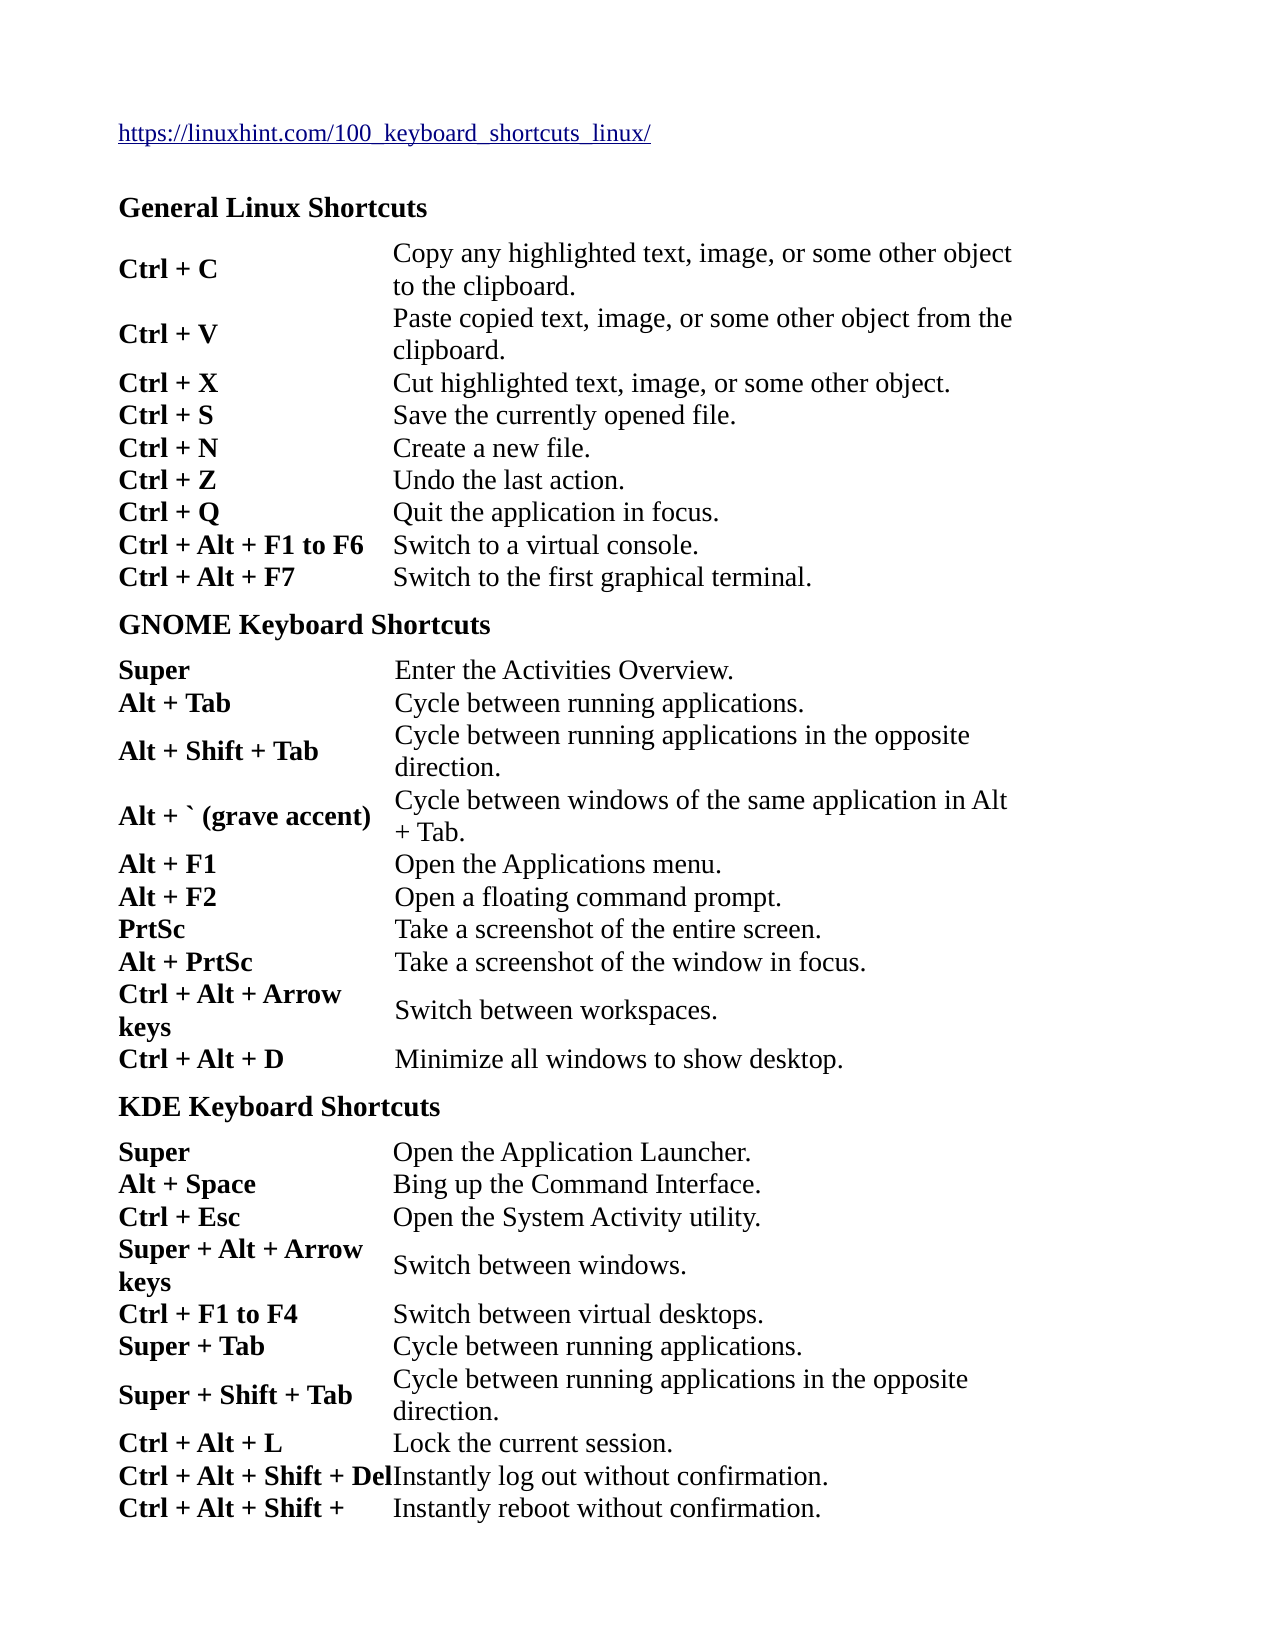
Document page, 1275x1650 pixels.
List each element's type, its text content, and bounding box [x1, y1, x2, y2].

table_cell Open the Applications menu. [394, 848, 1027, 880]
table_cell Ctrl + Alt + Shift + [118, 1491, 393, 1524]
text https://linuxhint.com/100_keyboard_shortcuts_linux/ [118, 118, 1157, 147]
table_cell Bing up the Command Interface. [393, 1168, 1025, 1200]
table_cell Ctrl + X [118, 366, 393, 398]
table_cell Ctrl + Alt + F1 to F6 [118, 528, 393, 560]
table_cell Minimize all windows to show desktop. [394, 1042, 1027, 1074]
table_cell Alt + PrtSc [118, 945, 394, 977]
table_cell Lock the current session. [393, 1427, 1025, 1459]
table_cell Ctrl + F1 to F4 [118, 1297, 393, 1329]
table_cell Switch to the first graphical terminal. [393, 560, 1027, 593]
subtitle KDE Keyboard Shortcuts [118, 1089, 1157, 1122]
table_cell Ctrl + S [118, 398, 393, 431]
table_cell Alt + ` (grave accent) [118, 783, 394, 848]
table_cell Switch to a virtual console. [393, 528, 1027, 560]
table_cell Take a screenshot of the window in focus. [394, 945, 1027, 977]
table_cell Open the System Activity utility. [393, 1200, 1025, 1232]
table_cell Save the currently opened file. [393, 398, 1027, 431]
table_header Copy any highlighted text, image, or some other object to the clipboard. [393, 236, 1027, 301]
table_cell Undo the last action. [393, 463, 1027, 495]
table_cell Alt + F1 [118, 848, 394, 880]
table_cell PrtSc [118, 913, 394, 945]
subtitle General Linux Shortcuts [118, 190, 1157, 224]
table_cell Open a floating command prompt. [394, 880, 1027, 912]
table_cell Switch between windows. [393, 1232, 1025, 1297]
table_cell Create a new file. [393, 431, 1027, 463]
table_cell Cycle between running applications. [393, 1329, 1025, 1362]
table_cell Super + Tab [118, 1329, 393, 1362]
table_header Enter the Activities Overview. [394, 653, 1027, 686]
table_cell Cycle between running applications. [394, 686, 1027, 718]
table_cell Alt + Space [118, 1168, 393, 1200]
table_cell Ctrl + N [118, 431, 393, 463]
table_cell Super + Alt + Arrow keys [118, 1232, 393, 1297]
table_header Super [118, 653, 394, 686]
table_cell Cycle between windows of the same application in Alt + Tab. [394, 783, 1027, 848]
table_cell Cycle between running applications in the opposite direction. [394, 718, 1027, 783]
table_cell Ctrl + Z [118, 463, 393, 495]
subtitle GNOME Keyboard Shortcuts [118, 607, 1157, 641]
table_cell Ctrl + Alt + F7 [118, 560, 393, 593]
table_header Ctrl + C [118, 236, 393, 301]
table_header Open the Application Launcher. [393, 1135, 1025, 1167]
table_cell Cut highlighted text, image, or some other object. [393, 366, 1027, 398]
table_cell Paste copied text, image, or some other object from the clipboard. [393, 301, 1027, 366]
table_cell Ctrl + Alt + L [118, 1427, 393, 1459]
table_cell Ctrl + Q [118, 495, 393, 528]
table_cell Alt + Tab [118, 686, 394, 718]
table_cell Super + Shift + Tab [118, 1362, 393, 1427]
table_cell Switch between workspaces. [394, 977, 1027, 1042]
table_cell Quit the application in focus. [393, 495, 1027, 528]
table_cell Ctrl + Esc [118, 1200, 393, 1232]
table_cell Instantly reboot without confirmation. [393, 1491, 1025, 1524]
table_cell Ctrl + Alt + Shift + Del [118, 1459, 393, 1491]
table_cell Switch between virtual desktops. [393, 1297, 1025, 1329]
table_header Super [118, 1135, 393, 1167]
table_cell Instantly log out without confirmation. [393, 1459, 1025, 1491]
table_cell Take a screenshot of the entire screen. [394, 913, 1027, 945]
table_cell Cycle between running applications in the opposite direction. [393, 1362, 1025, 1427]
table_cell Ctrl + V [118, 301, 393, 366]
table_cell Alt + F2 [118, 880, 394, 912]
table_cell Alt + Shift + Tab [118, 718, 394, 783]
table_cell Ctrl + Alt + Arrow keys [118, 977, 394, 1042]
table_cell Ctrl + Alt + D [118, 1042, 394, 1074]
